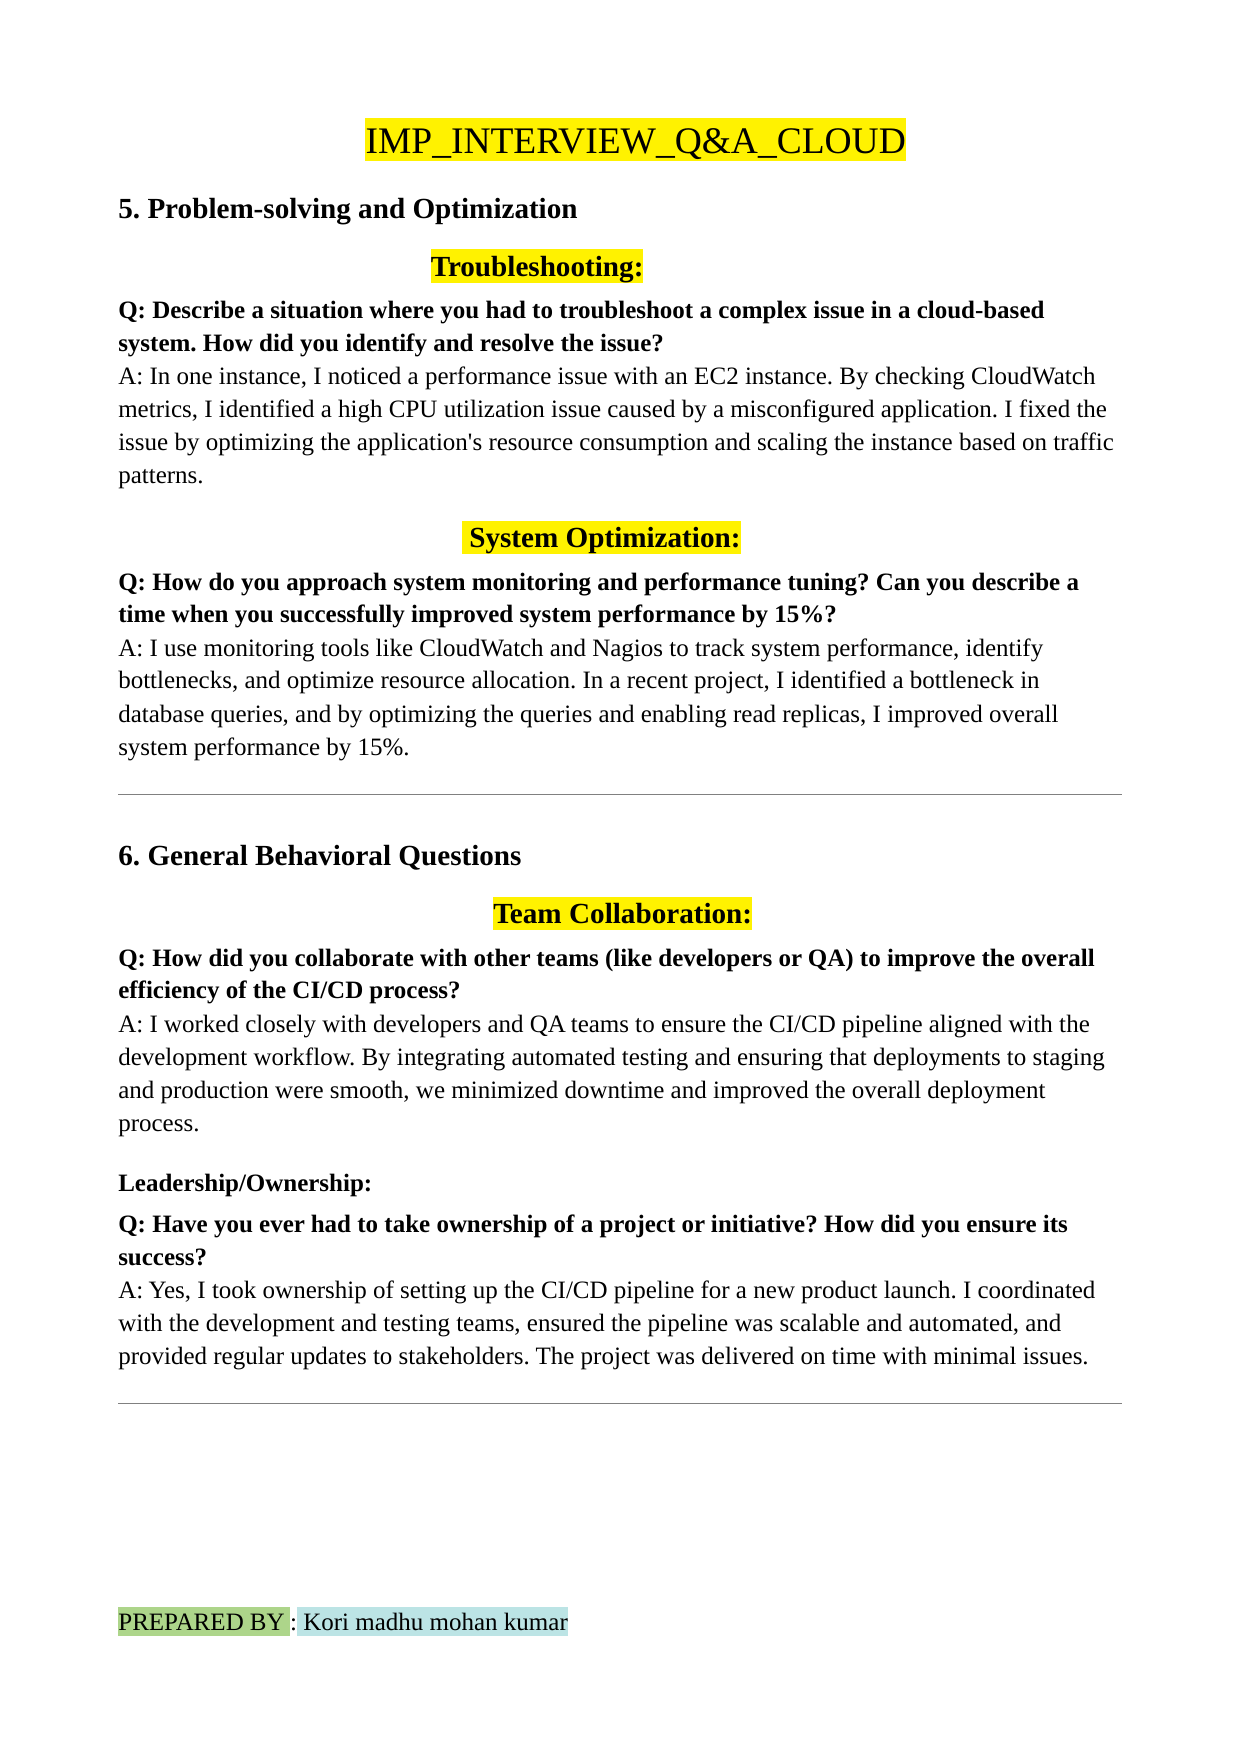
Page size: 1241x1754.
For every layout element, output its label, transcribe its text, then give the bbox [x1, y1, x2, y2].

subtitle 5. Problem-solving and Optimization [118, 191, 1122, 224]
subtitle System Optimization: [118, 521, 1122, 554]
subtitle Troubleshooting: [118, 249, 1122, 283]
subtitle Leadership/Ownership: [118, 1168, 1122, 1197]
text Q: Describe a situation where you had to troubleshoot a complex issue in a cloud-based system. How did you identify and resolve the issue? A: In one instance, I noticed a performance issue with an EC2 instance. By checking CloudWatch metrics, I identified a high CPU utilization issue caused by a misconfigured application. I fixed the issue by optimizing the application's resource consumption and scaling the instance based on traffic patterns. [118, 295, 1122, 489]
text Q: How do you approach system monitoring and performance tuning? Can you describe a time when you successfully improved system performance by 15%? A: I use monitoring tools like CloudWatch and Nagios to track system performance, identify bottlenecks, and optimize resource allocation. In a recent project, I identified a bottleneck in database queries, and by optimizing the queries and enabling read replicas, I improved overall system performance by 15%. [118, 567, 1122, 760]
subtitle 6. General Behavioral Questions [118, 838, 1122, 872]
text Q: Have you ever had to take ownership of a project or initiative? How did you ensure its success? A: Yes, I took ownership of setting up the CI/CD pipeline for a new product launch. I coordinated with the development and testing teams, ensured the pipeline was scalable and automated, and provided regular updates to stakeholders. The project was delivered on time with minimal issues. [118, 1209, 1122, 1370]
subtitle Team Collaboration: [118, 897, 1122, 930]
text Q: How did you collaborate with other teams (like developers or QA) to improve the overall efficiency of the CI/CD process? A: I worked closely with developers and QA teams to ensure the CI/CD pipeline aligned with the development workflow. By integrating automated testing and ensuring that deployments to staging and production were smooth, we minimized downtime and improved the overall deployment process. [118, 943, 1122, 1136]
